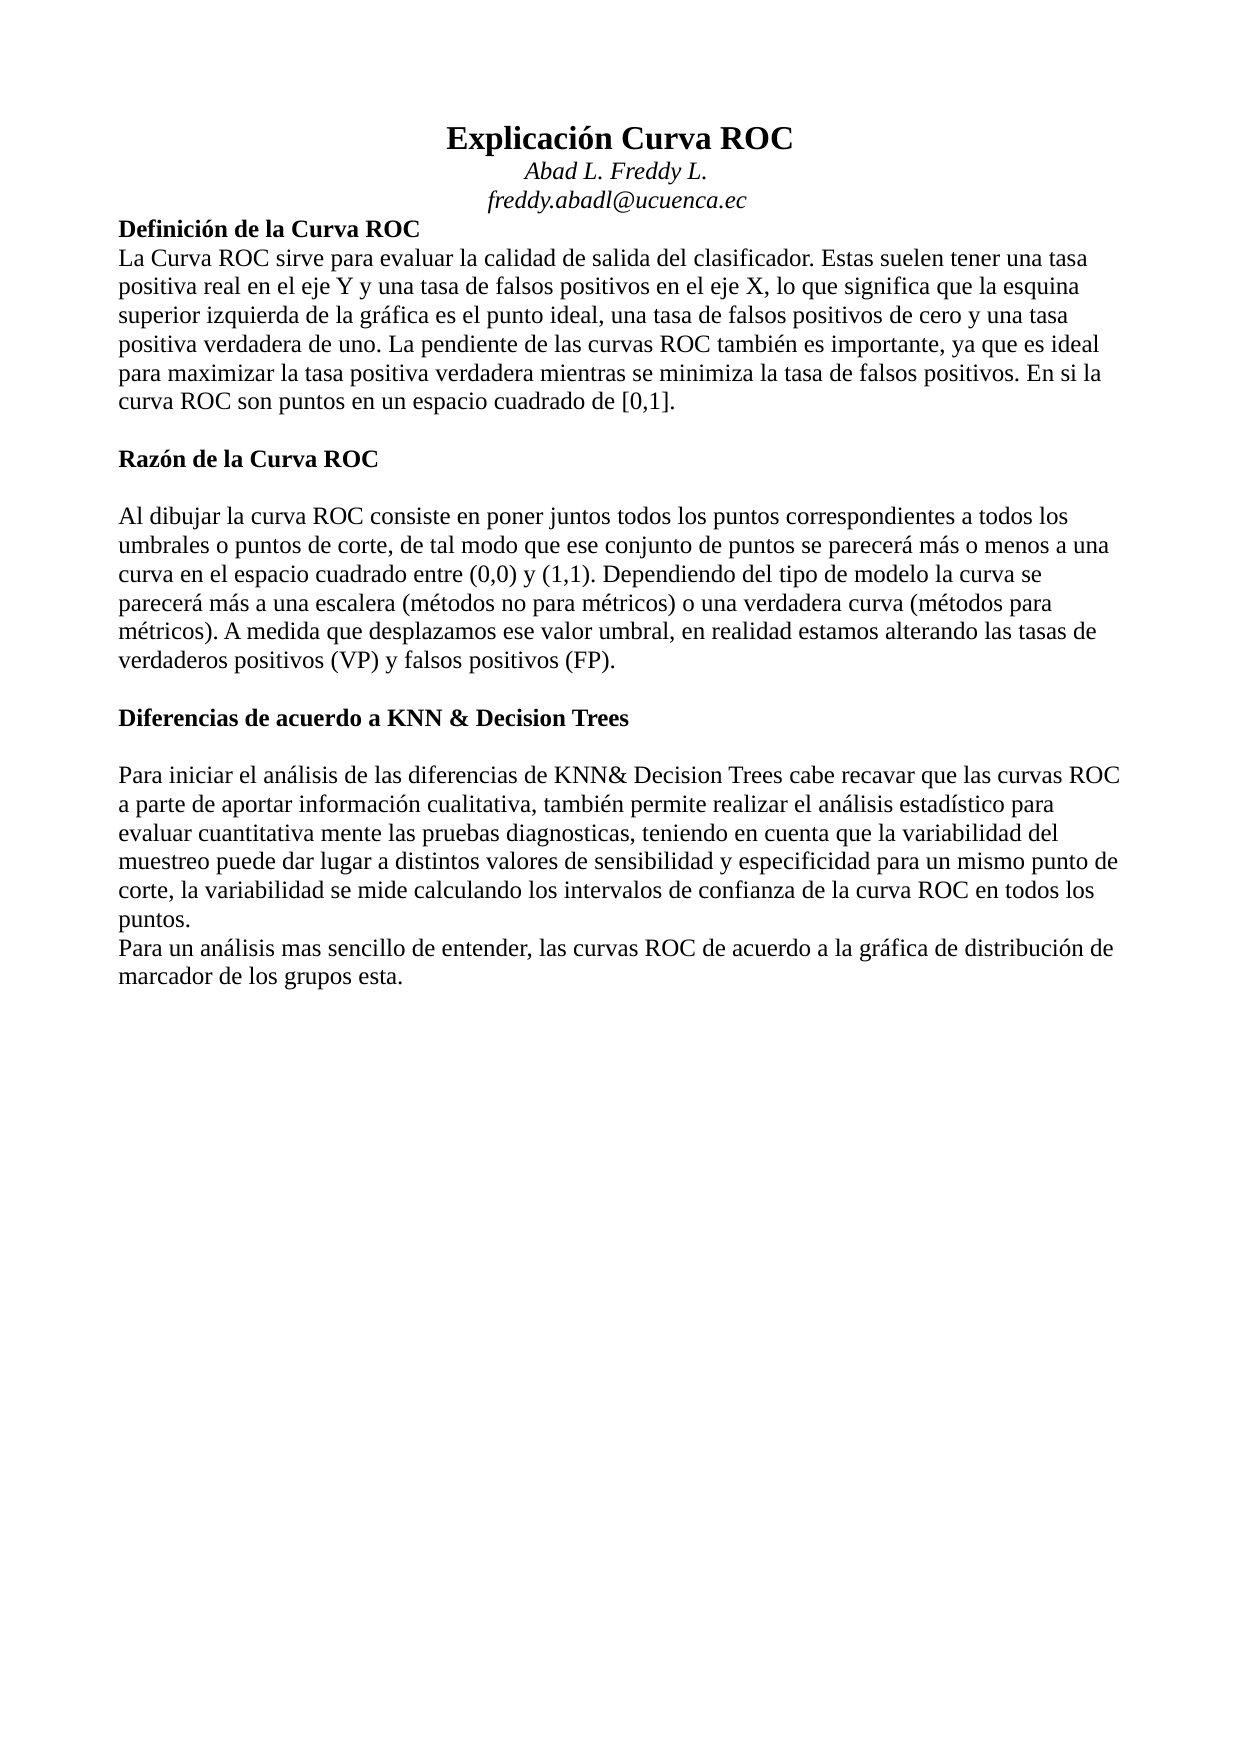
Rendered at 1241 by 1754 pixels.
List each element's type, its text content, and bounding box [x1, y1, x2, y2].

text Para iniciar el análisis de las diferencias de KNN& Decision Trees cabe recavar que las curvas ROC a parte de aportar información cualitativa, también permite realizar el análisis estadístico para evaluar cuantitativa mente las pruebas diagnosticas, teniendo en cuenta que la variabilidad del muestreo puede dar lugar a distintos valores de sensibilidad y especificidad para un mismo punto de corte, la variabilidad se mide calculando los intervalos de confianza de la curva ROC en todos los puntos. [118, 760, 1122, 933]
text Al dibujar la curva ROC consiste en poner juntos todos los puntos correspondientes a todos los umbrales o puntos de corte, de tal modo que ese conjunto de puntos se parecerá más o menos a una curva en el espacio cuadrado entre (0,0) y (1,1). Dependiendo del tipo de modelo la curva se parecerá más a una escalera (métodos no para métricos) o una verdadera curva (métodos para métricos). A medida que desplazamos ese valor umbral, en realidad estamos alterando las tasas de verdaderos positivos (VP) y falsos positivos (FP). [118, 501, 1122, 674]
text freddy.abadl@ucuenca.ec [118, 185, 1122, 214]
text Explicación Curva ROC [118, 118, 1122, 156]
text Para un análisis mas sencillo de entender, las curvas ROC de acuerdo a la gráfica de distribución de marcador de los grupos esta. [118, 933, 1122, 990]
text Abad L. Freddy L. [118, 156, 1122, 185]
text Diferencias de acuerdo a KNN & Decision Trees [118, 703, 1122, 731]
text La Curva ROC sirve para evaluar la calidad de salida del clasificador. Estas suelen tener una tasa positiva real en el eje Y y una tasa de falsos positivos en el eje X, lo que significa que la esquina superior izquierda de la gráfica es el punto ideal, una tasa de falsos positivos de cero y una tasa positiva verdadera de uno. La pendiente de las curvas ROC también es importante, ya que es ideal para maximizar la tasa positiva verdadera mientras se minimiza la tasa de falsos positivos. En si la curva ROC son puntos en un espacio cuadrado de [0,1]. [118, 243, 1122, 415]
text Razón de la Curva ROC [118, 444, 1122, 473]
text Definición de la Curva ROC [118, 214, 1122, 243]
